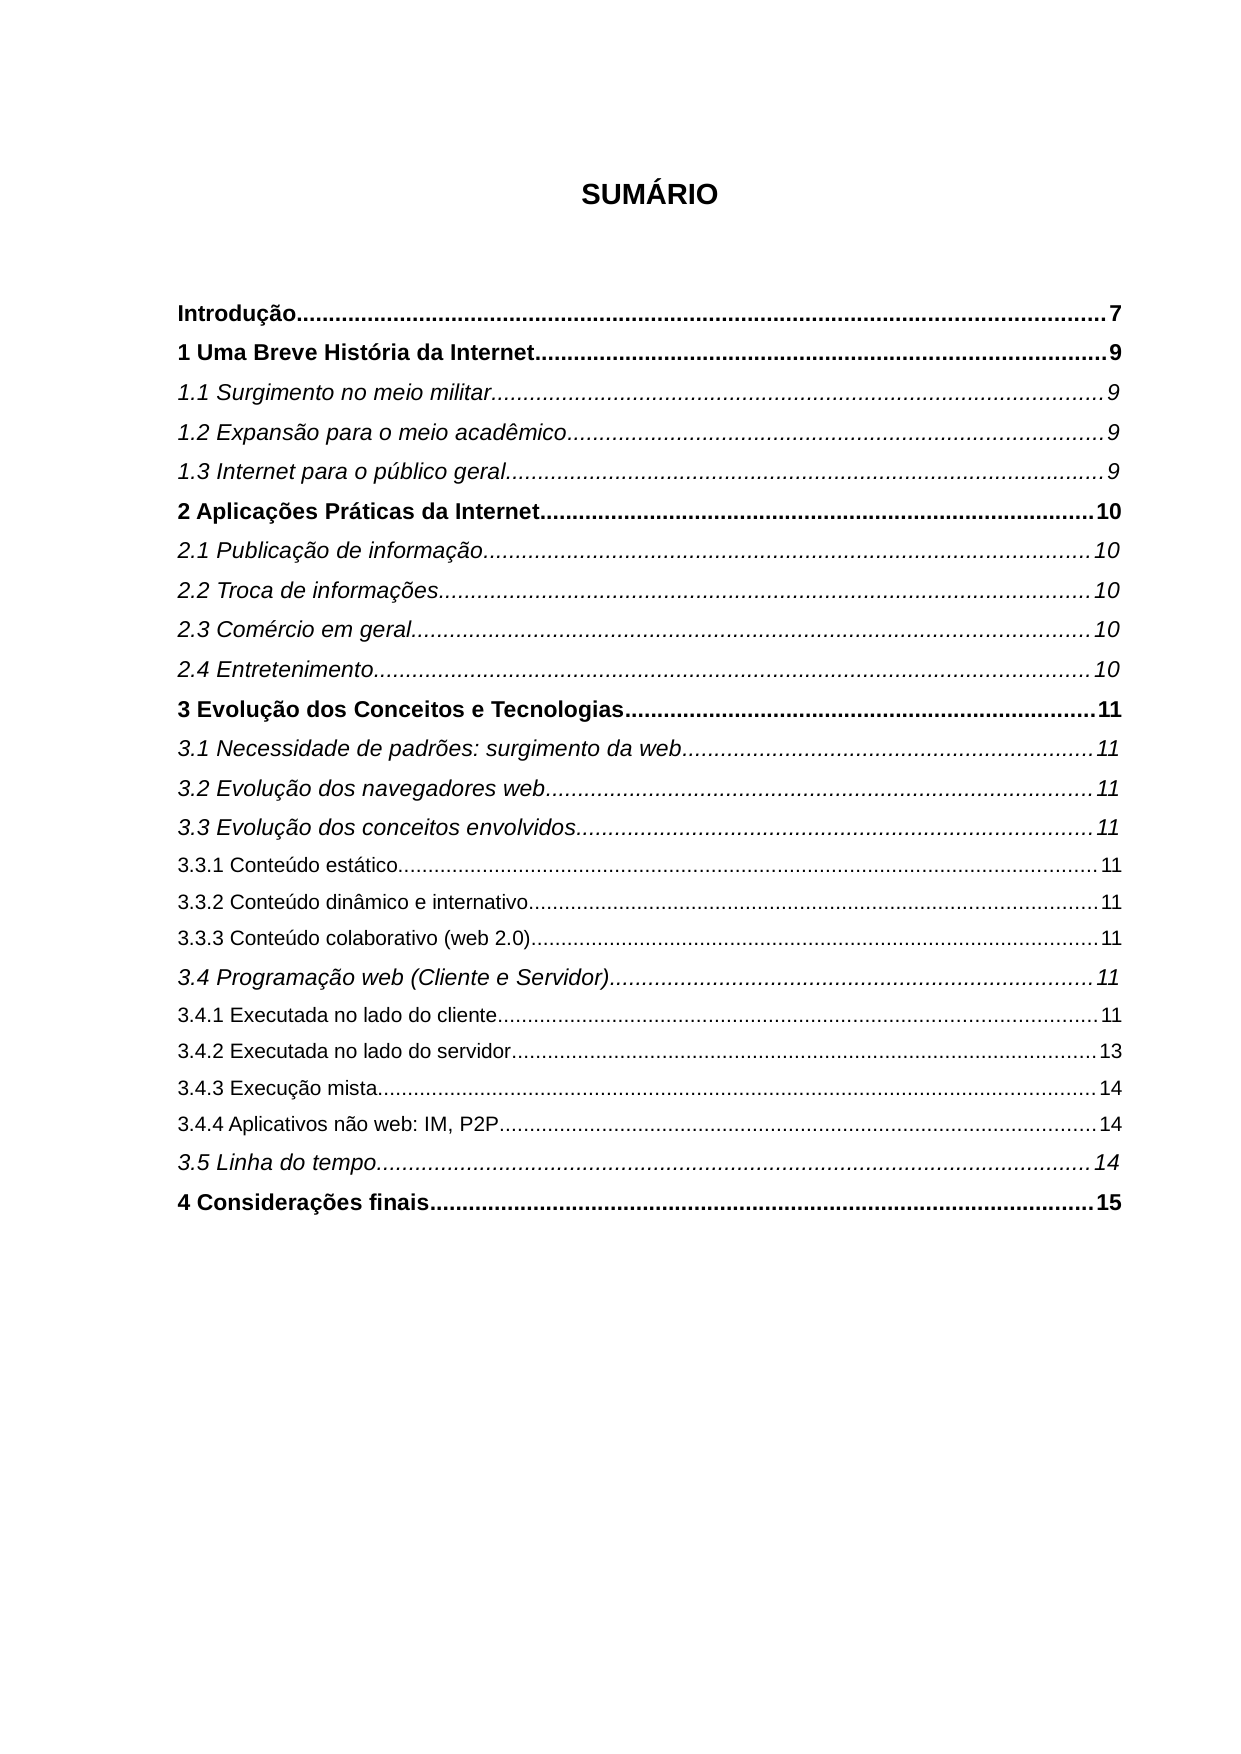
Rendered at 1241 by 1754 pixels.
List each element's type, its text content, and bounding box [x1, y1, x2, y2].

text 3.1 Necessidade de padrões: surgimento da web 11 [177, 734, 1122, 762]
text 3.4 Programação web (Cliente e Servidor) 11 [177, 963, 1122, 990]
text 3.4.1 Executada no lado do cliente 11 [177, 1002, 1122, 1027]
text Introdução 7 [177, 299, 1122, 326]
text 1 Uma Breve História da Internet 9 [177, 339, 1122, 366]
text 3.4.4 Aplicativos não web: IM, P2P 14 [177, 1112, 1122, 1136]
text 2.3 Comércio em geral 10 [177, 616, 1122, 643]
text Sumário [177, 177, 1122, 211]
text 3.4.3 Execução mista 14 [177, 1076, 1122, 1100]
text 3.4.2 Executada no lado do servidor 13 [177, 1039, 1122, 1063]
text 1.1 Surgimento no meio militar 9 [177, 378, 1122, 405]
text 2 Aplicações Práticas da Internet 10 [177, 497, 1122, 524]
text 3.5 Linha do tempo 14 [177, 1149, 1122, 1176]
text 3.2 Evolução dos navegadores web 11 [177, 774, 1122, 801]
text 1.3 Internet para o público geral 9 [177, 457, 1122, 484]
text 3.3 Evolução dos conceitos envolvidos 11 [177, 814, 1122, 841]
text 1.2 Expansão para o meio acadêmico 9 [177, 418, 1122, 445]
text 3.3.3 Conteúdo colaborativo (web 2.0) 11 [177, 926, 1122, 950]
text 3.3.2 Conteúdo dinâmico e internativo 11 [177, 890, 1122, 914]
text 3 Evolução dos Conceitos e Tecnologias 11 [177, 695, 1122, 722]
text 2.1 Publicação de informação 10 [177, 537, 1122, 564]
text 2.4 Entretenimento 10 [177, 655, 1122, 682]
text 4 Considerações finais 15 [177, 1188, 1122, 1215]
text 2.2 Troca de informações 10 [177, 576, 1122, 603]
text 3.3.1 Conteúdo estático 11 [177, 853, 1122, 877]
